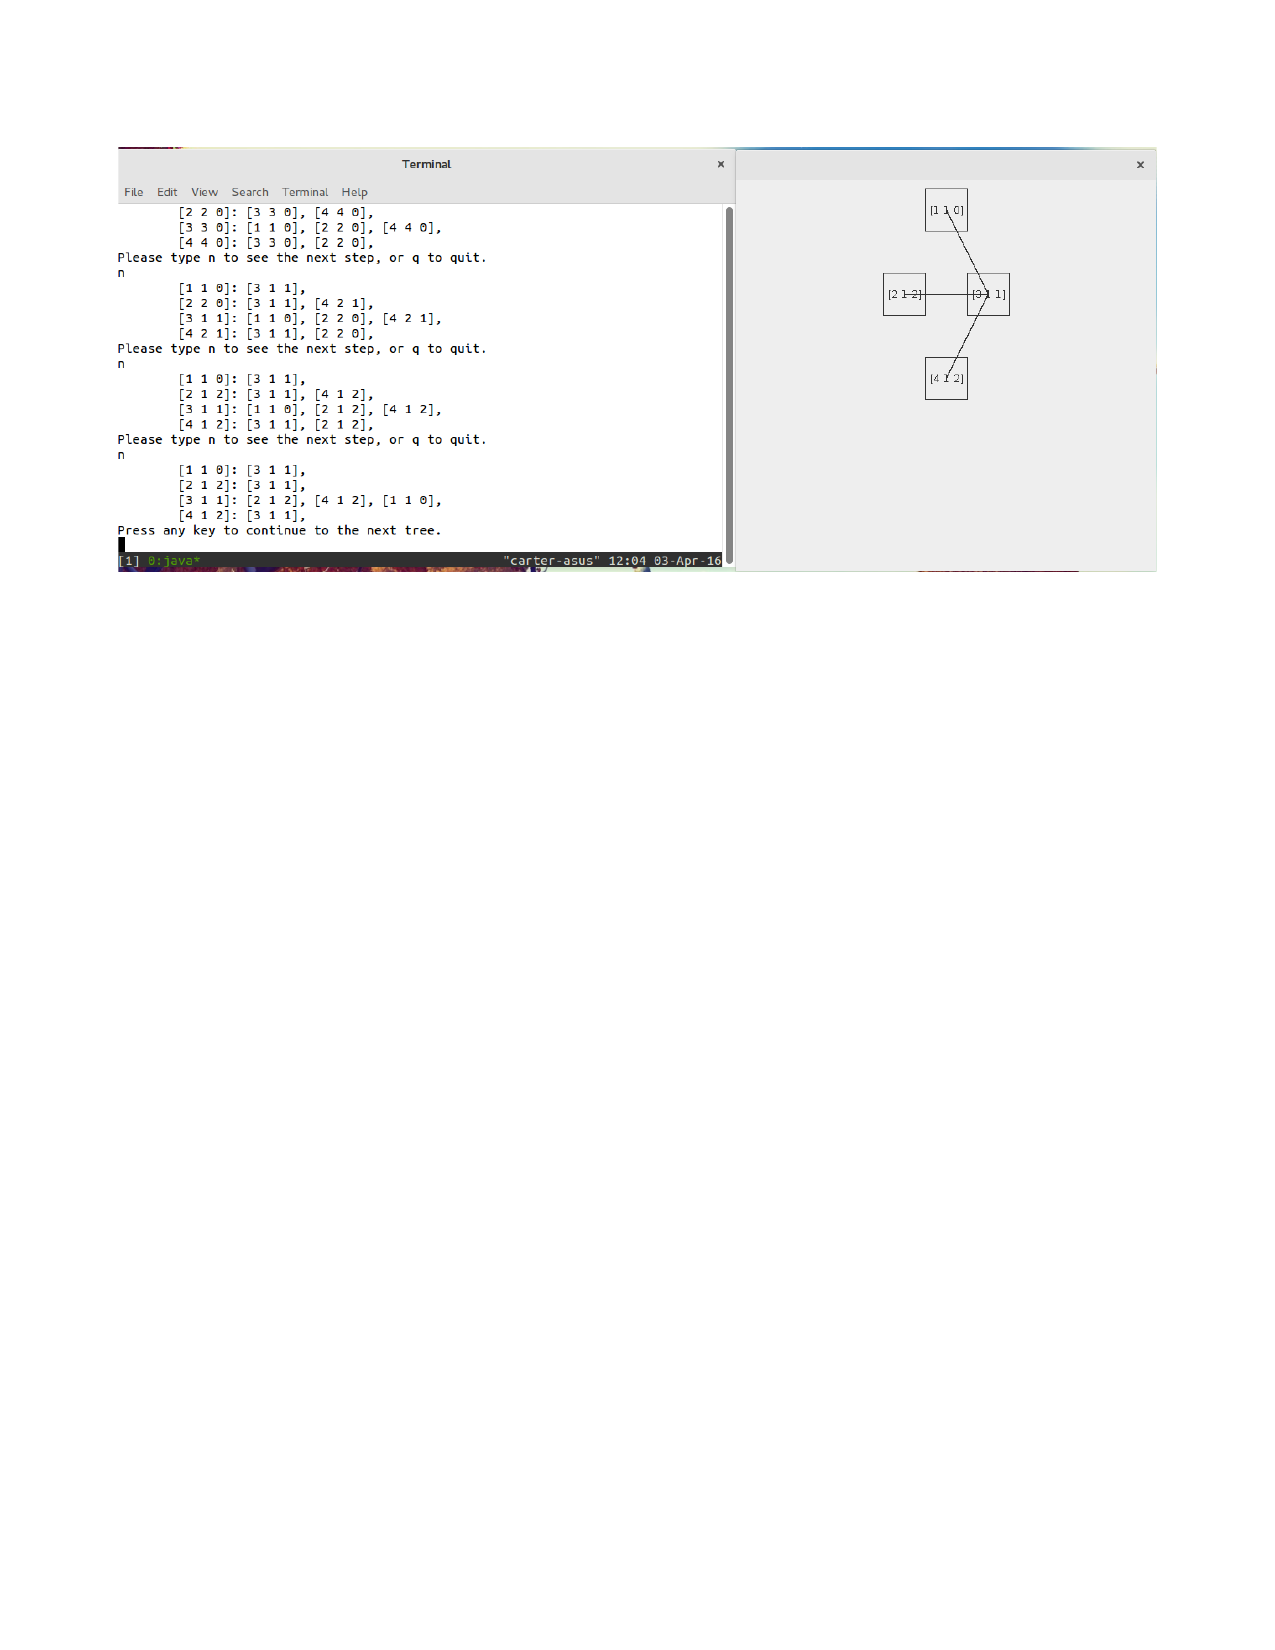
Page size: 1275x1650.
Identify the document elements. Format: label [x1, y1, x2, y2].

picture [118, 147, 1157, 572]
